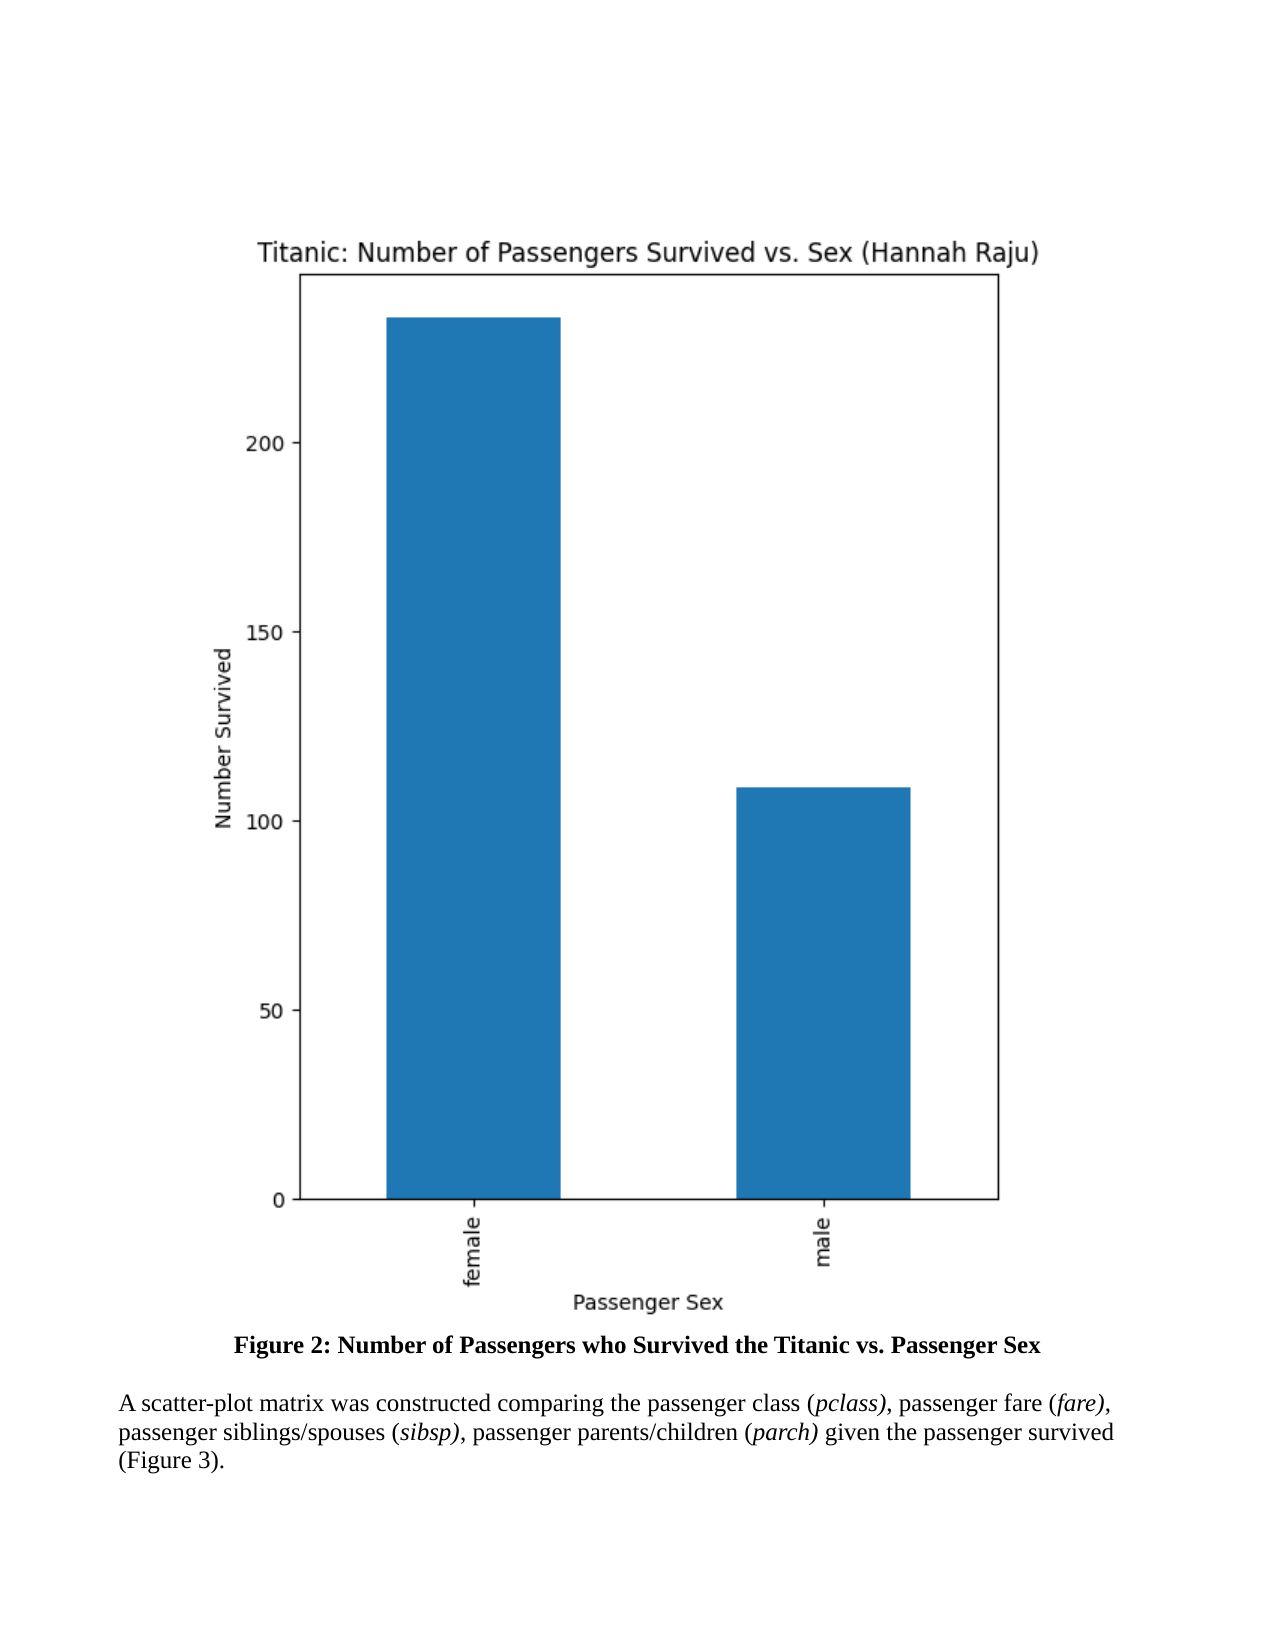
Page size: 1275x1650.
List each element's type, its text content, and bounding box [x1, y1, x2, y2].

picture [187, 130, 1088, 1331]
text Figure 2: Number of Passengers who Survived the Titanic vs. Passenger Sex [187, 1331, 1087, 1359]
text A scatter-plot matrix was constructed comparing the passenger class (pclass), passenger fare (fare), passenger siblings/spouses (sibsp), passenger parents/children (parch) given the passenger survived (Figure 3). [118, 1388, 1157, 1474]
